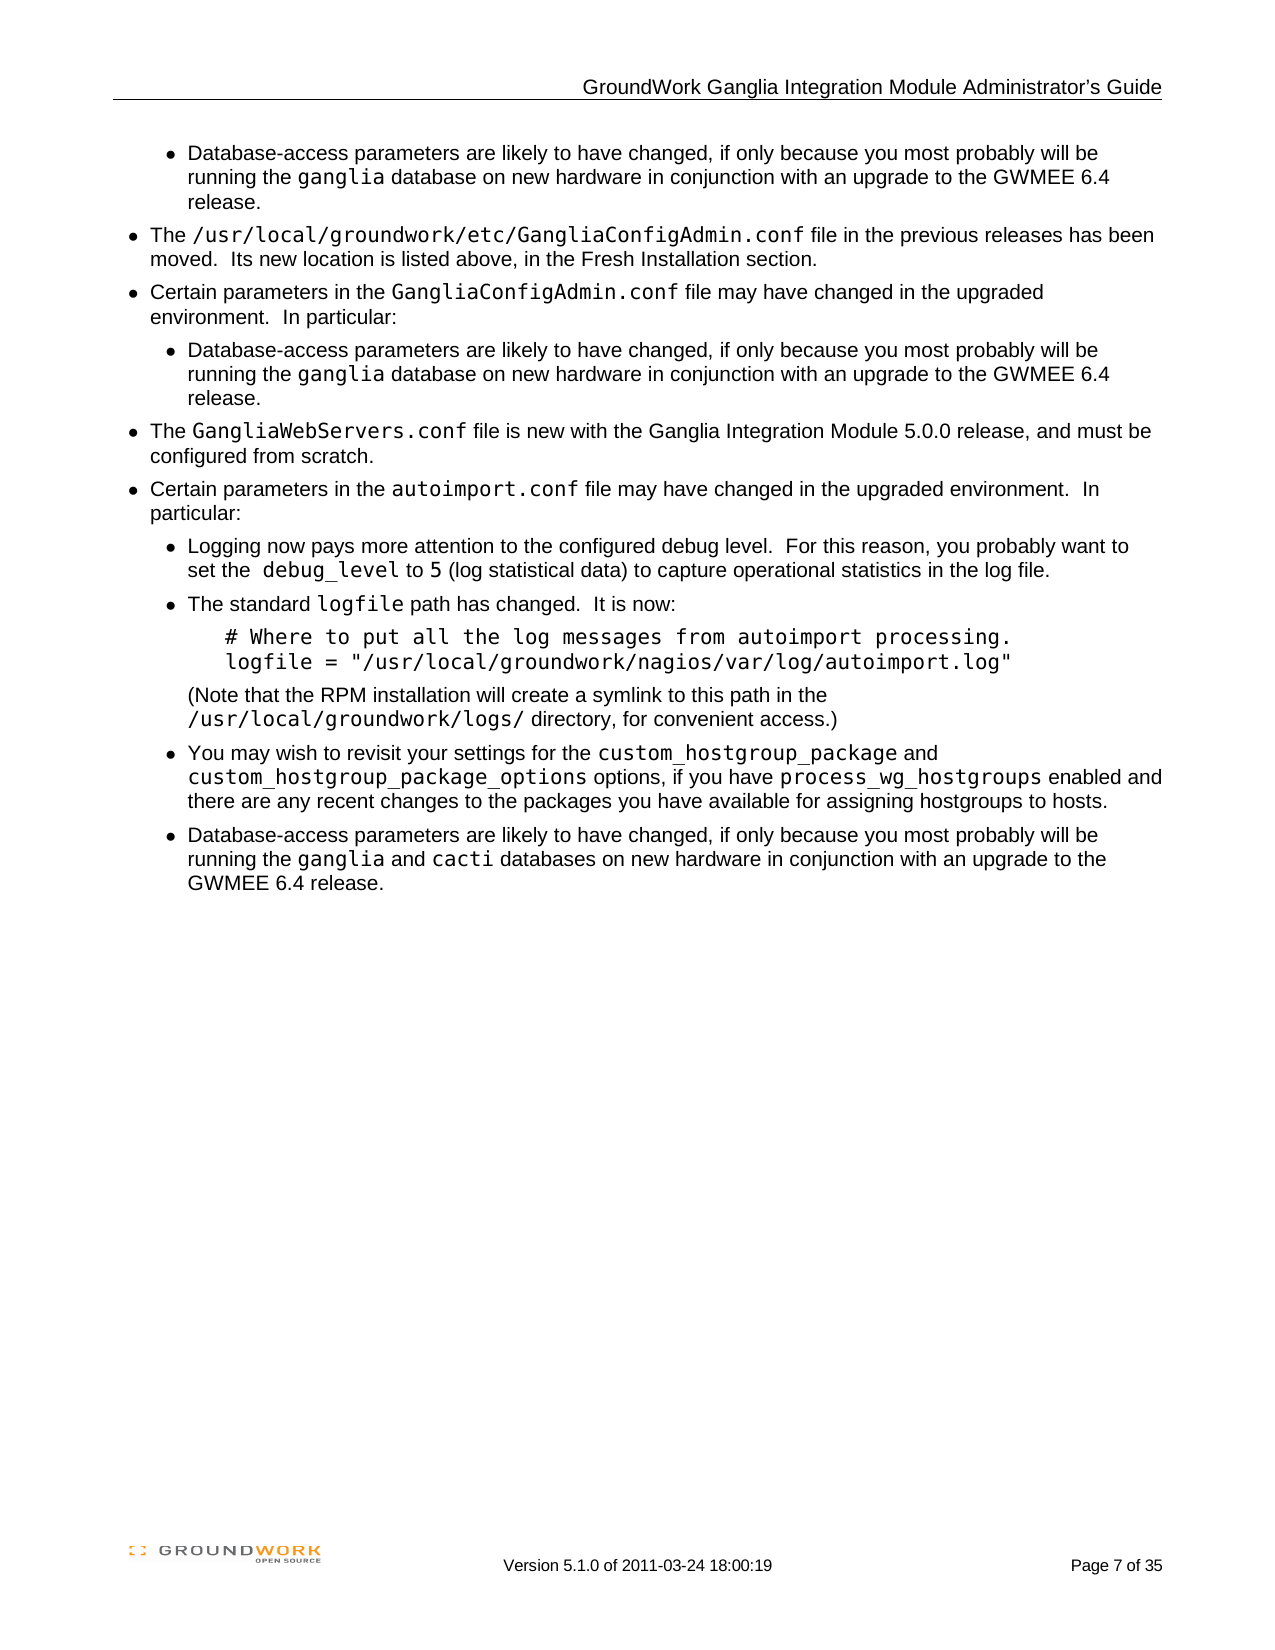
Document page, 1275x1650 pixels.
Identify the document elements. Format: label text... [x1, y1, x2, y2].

text logfile = "/usr/local/groundwork/nagios/var/log/autoimport.log" [225, 649, 1162, 674]
list Logging now pays more attention to the configured debug level. For this reason, you probably want to set the debug_level to 5 (log statistical data) to capture operational statistics in the log file. [165, 534, 1162, 583]
list Database-access parameters are likely to have changed, if only because you most probably will be running the ganglia database on new hardware in conjunction with an upgrade to the GWMEE 6.4 release. [165, 141, 1162, 214]
list You may wish to revisit your settings for the custom_hostgroup_package and custom_hostgroup_package_options options, if you have process_wg_hostgroups enabled and there are any recent changes to the packages you have available for assigning hostgroups to hosts. [165, 741, 1162, 813]
list The standard logfile path has changed. It is now: [165, 592, 1162, 616]
list Certain parameters in the autoimport.conf file may have changed in the upgraded environment. In particular: [127, 477, 1162, 525]
picture [129, 1546, 321, 1563]
text # Where to put all the log messages from autoimport processing. [225, 625, 1162, 649]
list The GangliaWebServers.conf file is new with the Ganglia Integration Module 5.0.0 release, and must be configured from scratch. [127, 419, 1162, 468]
list Certain parameters in the GangliaConfigAdmin.conf file may have changed in the upgraded environment. In particular: [127, 280, 1162, 329]
list The /usr/local/groundwork/etc/GangliaConfigAdmin.conf file in the previous releases has been moved. Its new location is listed above, in the Fresh Installation section. [127, 223, 1162, 271]
text (Note that the RPM installation will create a symlink to this path in the /usr/local/groundwork/logs/ directory, for convenient access.) [187, 683, 1162, 732]
list Database-access parameters are likely to have changed, if only because you most probably will be running the ganglia and cacti databases on new hardware in conjunction with an upgrade to the GWMEE 6.4 release. [165, 822, 1162, 895]
list Database-access parameters are likely to have changed, if only because you most probably will be running the ganglia database on new hardware in conjunction with an upgrade to the GWMEE 6.4 release. [165, 338, 1162, 410]
